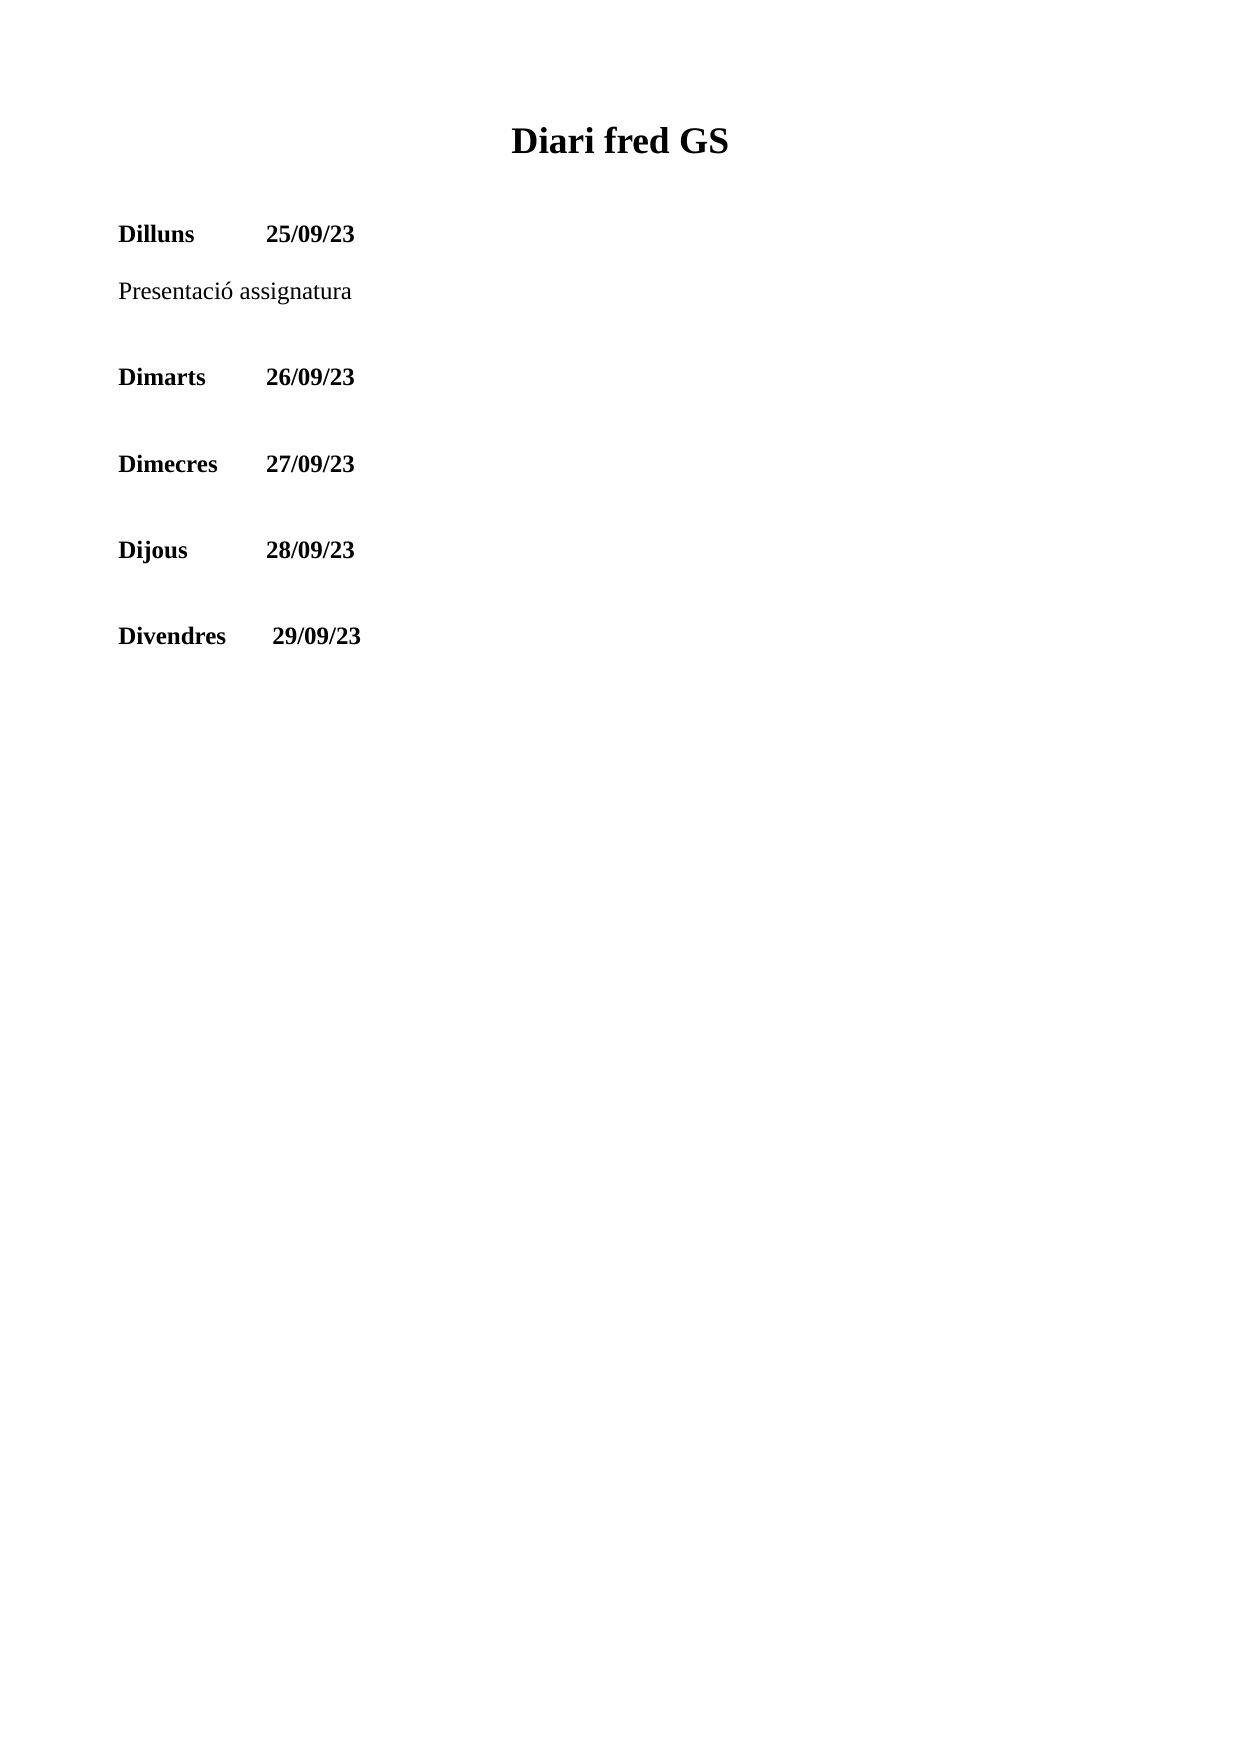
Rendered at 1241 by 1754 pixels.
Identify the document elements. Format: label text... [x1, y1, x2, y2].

text Dimecres 27/09/23 [118, 449, 1122, 477]
text Dijous 28/09/23 [118, 535, 1122, 564]
text Dilluns 25/09/23 [118, 219, 1122, 247]
text Diari fred GS [118, 118, 1122, 161]
text Dimarts 26/09/23 [118, 362, 1122, 391]
text Divendres 29/09/23 [118, 621, 1122, 650]
text Presentació assignatura [118, 276, 1122, 305]
